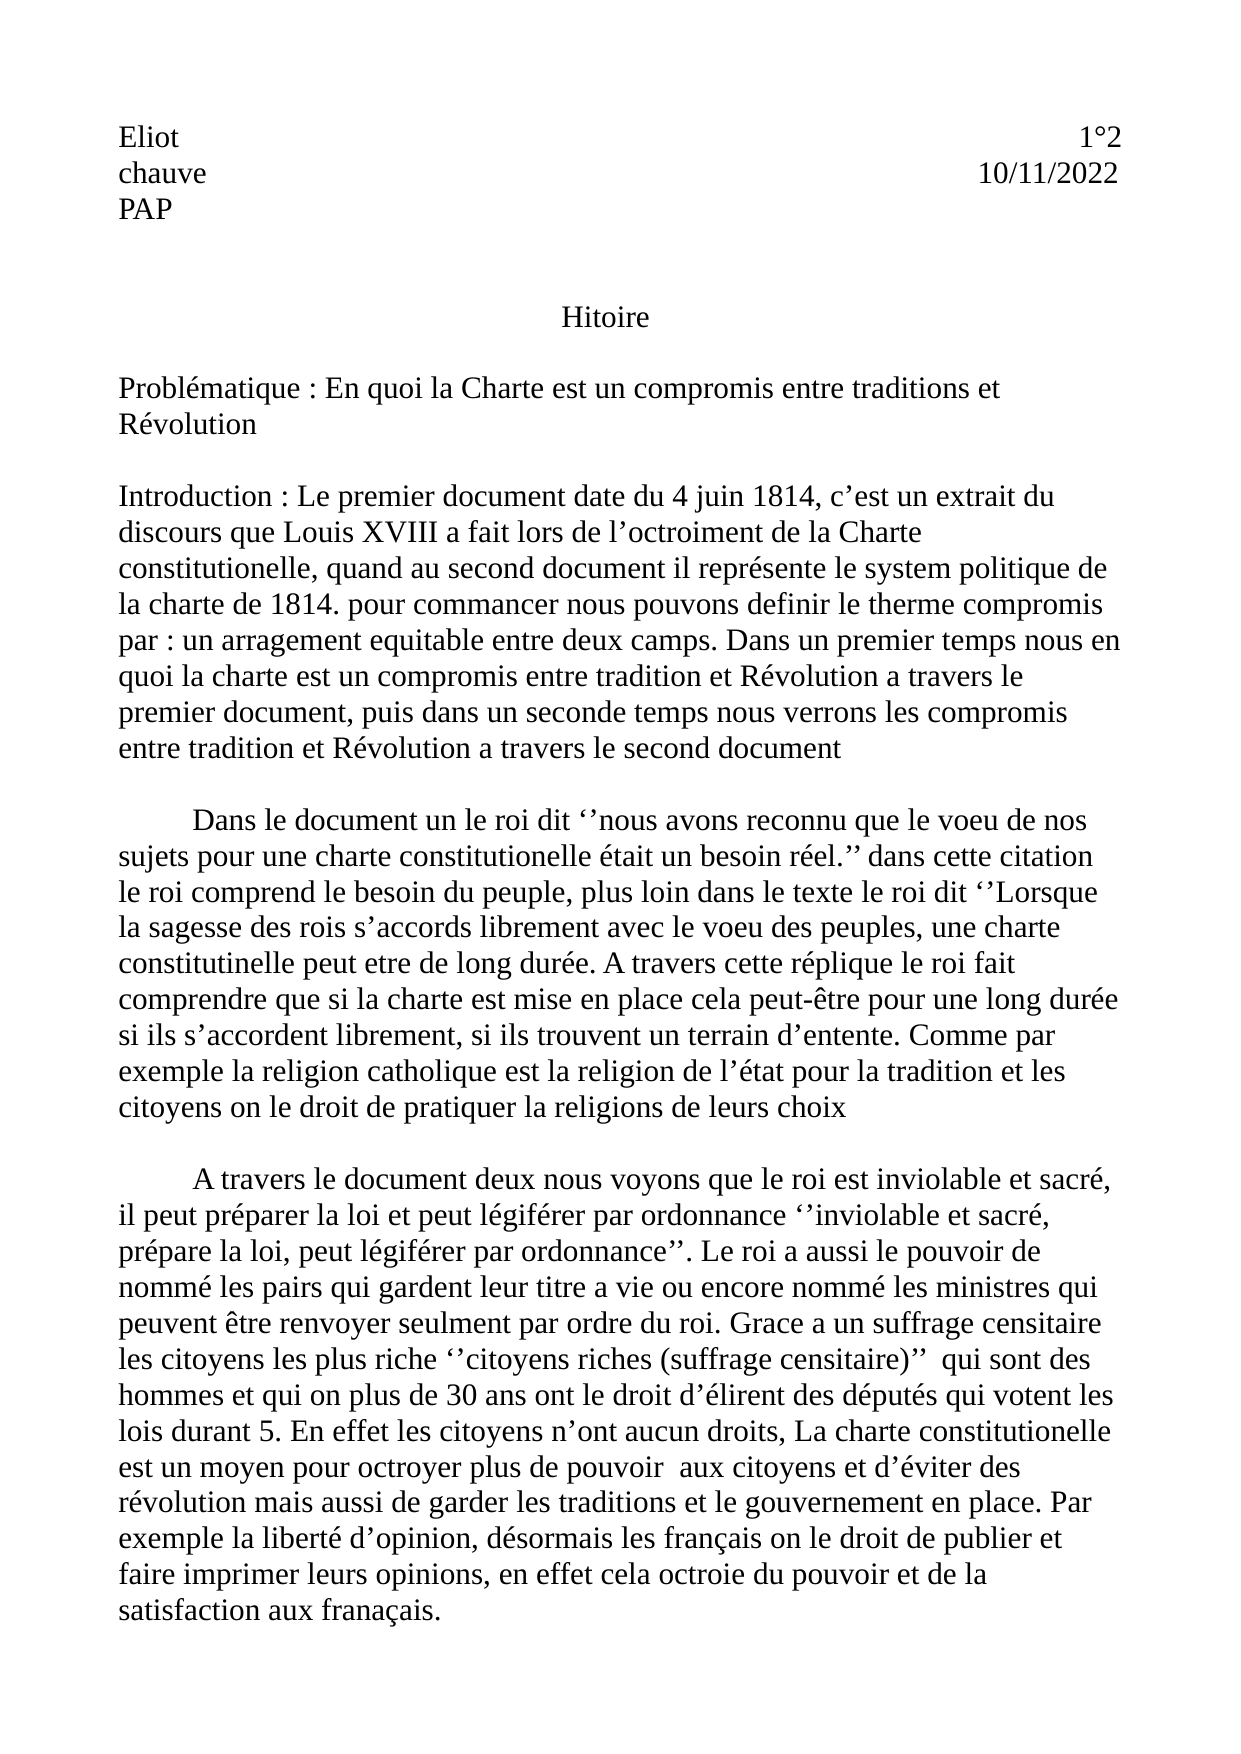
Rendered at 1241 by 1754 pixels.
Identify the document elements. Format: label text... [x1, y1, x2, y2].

text Problématique : En quoi la Charte est un compromis entre traditions et Révolution [118, 370, 1122, 442]
text chauve 10/11/2022 [118, 154, 1122, 190]
text PAP [118, 190, 1122, 226]
text Hitoire [118, 298, 1122, 334]
text A travers le document deux nous voyons que le roi est inviolable et sacré, il peut préparer la loi et peut légiférer par ordonnance ‘’inviolable et sacré, prépare la loi, peut légiférer par ordonnance’’. Le roi a aussi le pouvoir de nommé les pairs qui gardent leur titre a vie ou encore nommé les ministres qui peuvent être renvoyer seulment par ordre du roi. Grace a un suffrage censitaire les citoyens les plus riche ‘’citoyens riches (suffrage censitaire)’’ qui sont des hommes et qui on plus de 30 ans ont le droit d’élirent des députés qui votent les lois durant 5. En effet les citoyens n’ont aucun droits, La charte constitutionelle est un moyen pour octroyer plus de pouvoir aux citoyens et d’éviter des révolution mais aussi de garder les traditions et le gouvernement en place. Par exemple la liberté d’opinion, désormais les français on le droit de publier et faire imprimer leurs opinions, en effet cela octroie du pouvoir et de la satisfaction aux franaçais. [118, 1160, 1122, 1627]
text Introduction : Le premier document date du 4 juin 1814, c’est un extrait du discours que Louis XVIII a fait lors de l’octroiment de la Charte constitutionelle, quand au second document il représente le system politique de la charte de 1814. pour commancer nous pouvons definir le therme compromis par : un arragement equitable entre deux camps. Dans un premier temps nous en quoi la charte est un compromis entre tradition et Révolution a travers le premier document, puis dans un seconde temps nous verrons les compromis entre tradition et Révolution a travers le second document [118, 477, 1122, 765]
text Eliot 1°2 [118, 118, 1122, 154]
text Dans le document un le roi dit ‘’nous avons reconnu que le voeu de nos sujets pour une charte constitutionelle était un besoin réel.’’ dans cette citation le roi comprend le besoin du peuple, plus loin dans le texte le roi dit ‘’Lorsque la sagesse des rois s’accords librement avec le voeu des peuples, une charte constitutinelle peut etre de long durée. A travers cette réplique le roi fait comprendre que si la charte est mise en place cela peut-être pour une long durée si ils s’accordent librement, si ils trouvent un terrain d’entente. Comme par exemple la religion catholique est la religion de l’état pour la tradition et les citoyens on le droit de pratiquer la religions de leurs choix [118, 801, 1122, 1124]
